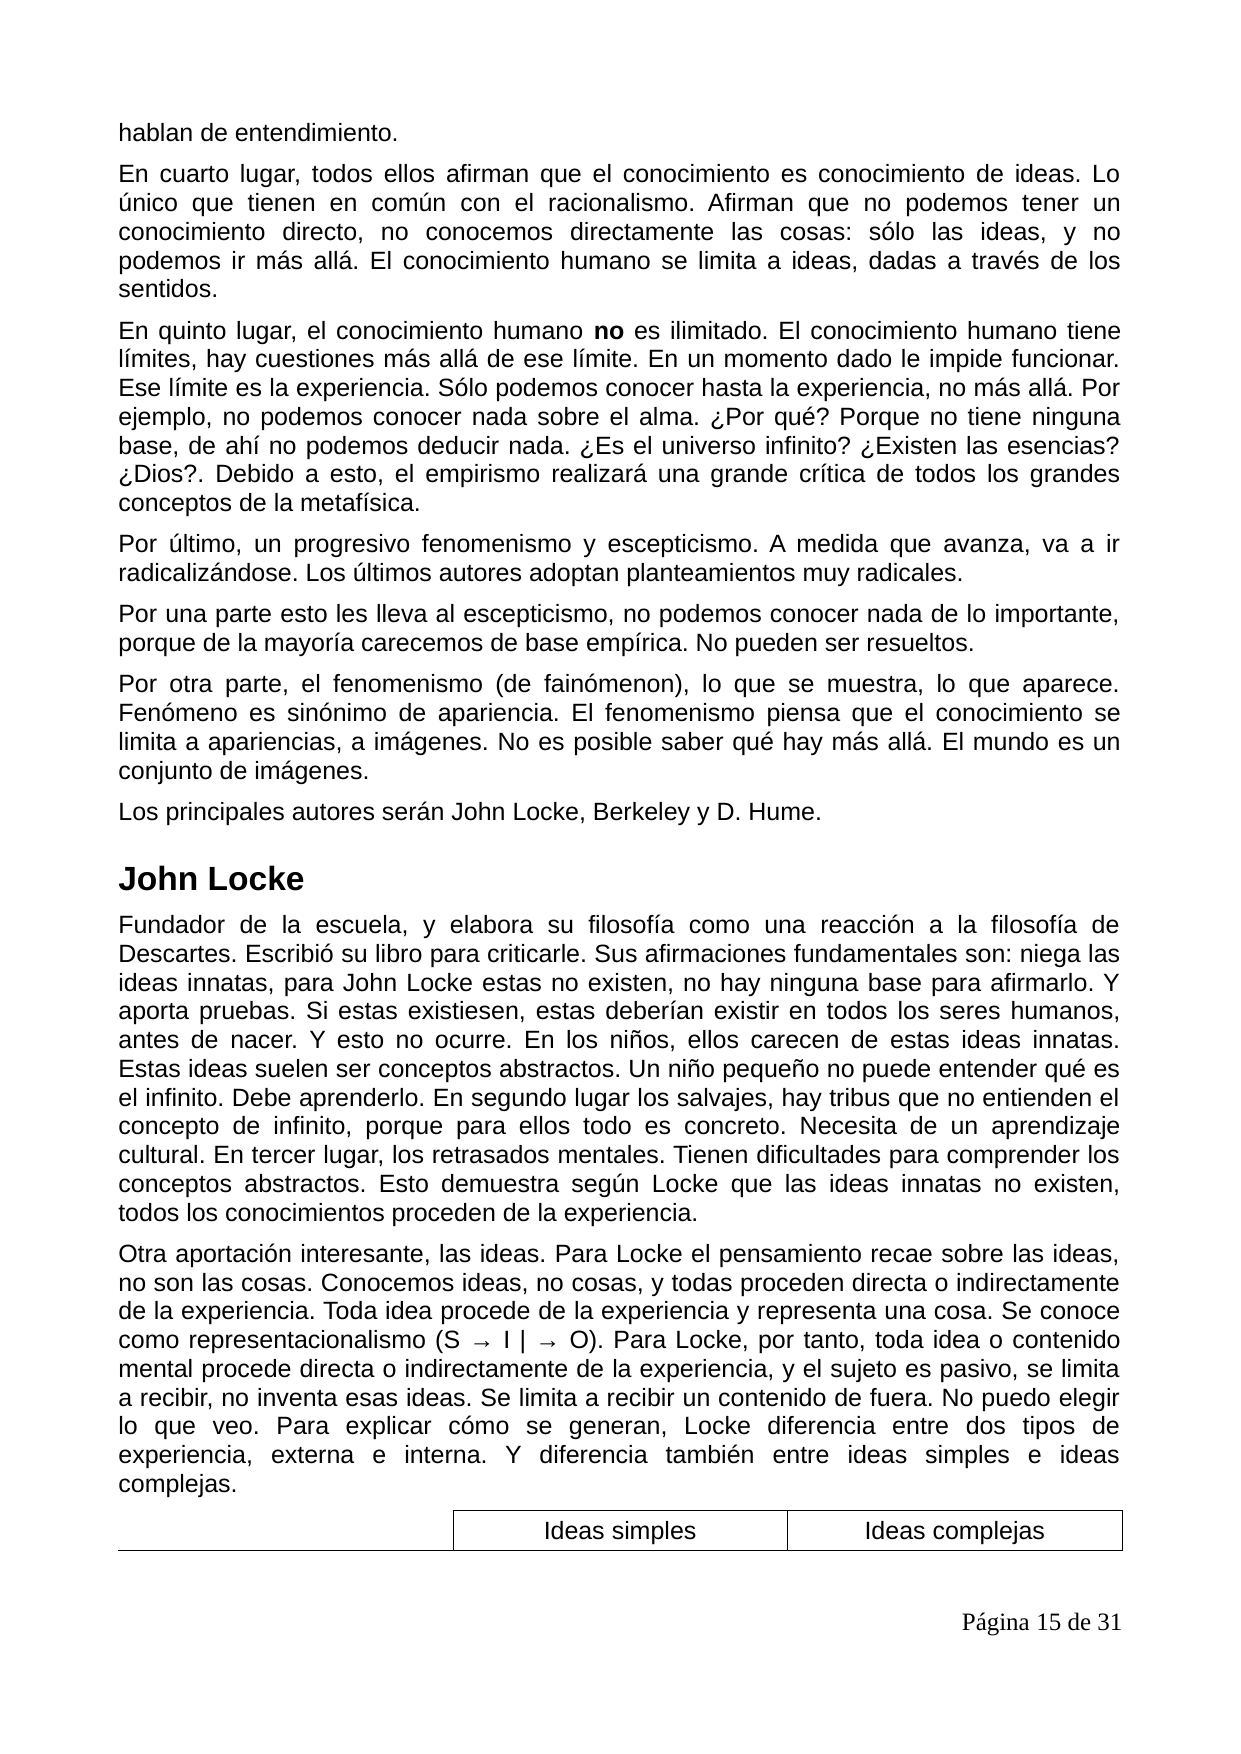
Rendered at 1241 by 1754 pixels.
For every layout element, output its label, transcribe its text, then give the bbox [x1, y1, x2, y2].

text Por una parte esto les lleva al escepticismo, no podemos conocer nada de lo importante, porque de la mayoría carecemos de base empírica. No pueden ser resueltos. [118, 599, 1122, 657]
text En quinto lugar, el conocimiento humano no es ilimitado. El conocimiento humano tiene límites, hay cuestiones más allá de ese límite. En un momento dado le impide funcionar. Ese límite es la experiencia. Sólo podemos conocer hasta la experiencia, no más allá. Por ejemplo, no podemos conocer nada sobre el alma. ¿Por qué? Porque no tiene ninguna base, de ahí no podemos deducir nada. ¿Es el universo infinito? ¿Existen las esencias? ¿Dios?. Debido a esto, el empirismo realizará una grande crítica de todos los grandes conceptos de la metafísica. [118, 316, 1122, 517]
table_header [118, 1510, 453, 1550]
text Por último, un progresivo fenomenismo y escepticismo. A medida que avanza, va a ir radicalizándose. Los últimos autores adoptan planteamientos muy radicales. [118, 529, 1122, 587]
text hablan de entendimiento. [118, 118, 1122, 147]
text Los principales autores serán John Locke, Berkeley y D. Hume. [118, 797, 1122, 826]
text En cuarto lugar, todos ellos afirman que el conocimiento es conocimiento de ideas. Lo único que tienen en común con el racionalismo. Afirman que no podemos tener un conocimiento directo, no conocemos directamente las cosas: sólo las ideas, y no podemos ir más allá. El conocimiento humano se limita a ideas, dadas a través de los sentidos. [118, 159, 1122, 303]
subtitle John Locke [118, 859, 1122, 898]
table_header Ideas simples [454, 1511, 787, 1550]
text Fundador de la escuela, y elabora su filosofía como una reacción a la filosofía de Descartes. Escribió su libro para criticarle. Sus afirmaciones fundamentales son: niega las ideas innatas, para John Locke estas no existen, no hay ninguna base para afirmarlo. Y aporta pruebas. Si estas existiesen, estas deberían existir en todos los seres humanos, antes de nacer. Y esto no ocurre. En los niños, ellos carecen de estas ideas innatas. Estas ideas suelen ser conceptos abstractos. Un niño pequeño no puede entender qué es el infinito. Debe aprenderlo. En segundo lugar los salvajes, hay tribus que no entienden el concepto de infinito, porque para ellos todo es concreto. Necesita de un aprendizaje cultural. En tercer lugar, los retrasados mentales. Tienen dificultades para comprender los conceptos abstractos. Esto demuestra según Locke que las ideas innatas no existen, todos los conocimientos proceden de la experiencia. [118, 910, 1122, 1226]
text Otra aportación interesante, las ideas. Para Locke el pensamiento recae sobre las ideas, no son las cosas. Conocemos ideas, no cosas, y todas proceden directa o indirectamente de la experiencia. Toda idea procede de la experiencia y representa una cosa. Se conoce como representacionalismo (S → I | → O). Para Locke, por tanto, toda idea o contenido mental procede directa o indirectamente de la experiencia, y el sujeto es pasivo, se limita a recibir, no inventa esas ideas. Se limita a recibir un contenido de fuera. No puedo elegir lo que veo. Para explicar cómo se generan, Locke diferencia entre dos tipos de experiencia, externa e interna. Y diferencia también entre ideas simples e ideas complejas. [118, 1239, 1122, 1498]
table_header Ideas complejas [788, 1511, 1122, 1550]
text Por otra parte, el fenomenismo (de fainómenon), lo que se muestra, lo que aparece. Fenómeno es sinónimo de apariencia. El fenomenismo piensa que el conocimiento se limita a apariencias, a imágenes. No es posible saber qué hay más allá. El mundo es un conjunto de imágenes. [118, 669, 1122, 784]
